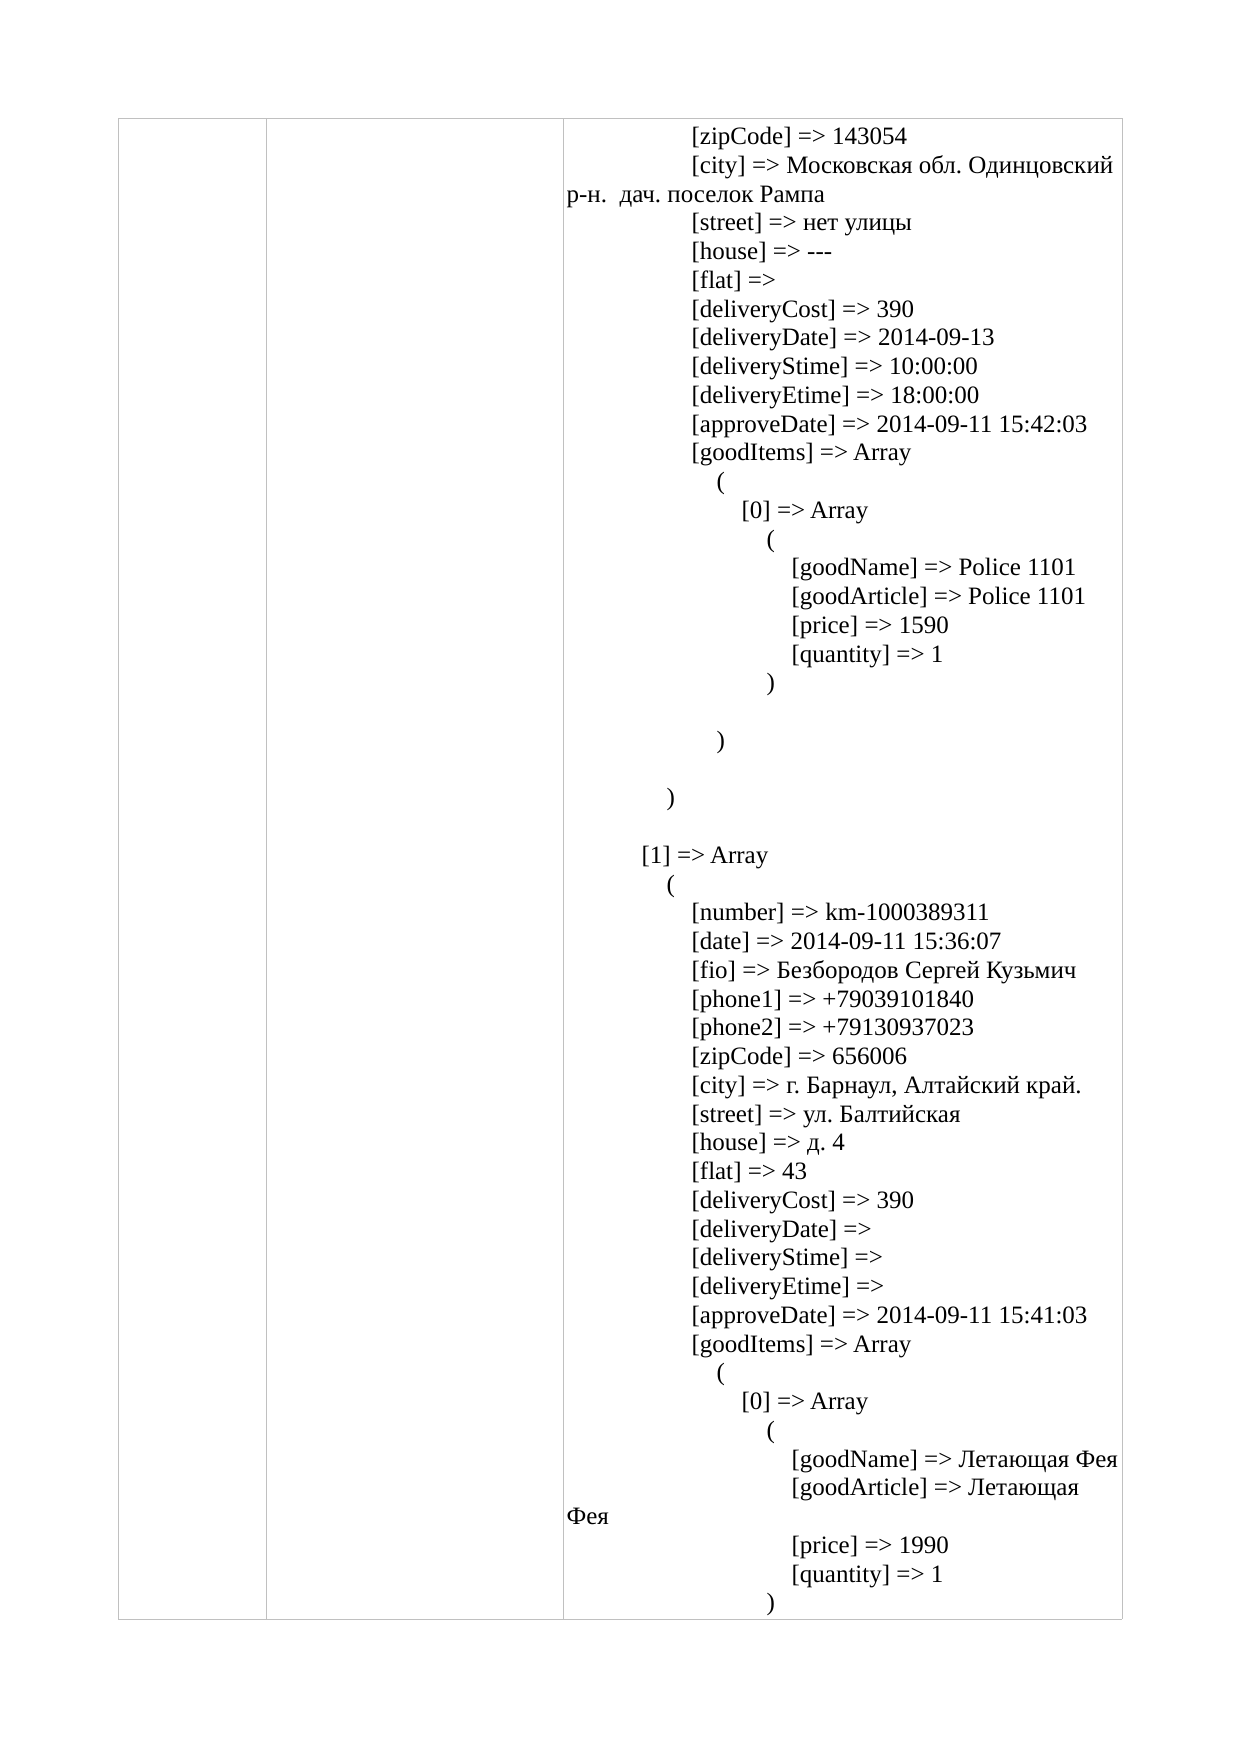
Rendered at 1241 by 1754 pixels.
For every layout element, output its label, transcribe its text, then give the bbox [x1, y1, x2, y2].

table_cell [zipCode] => 143054 [city] => Московская обл. Одинцовский р-н. дач. поселок Рампа [street] => нет улицы [house] => --- [flat] => [deliveryCost] => 390 [deliveryDate] => 2014-09-13 [deliveryStime] => 10:00:00 [deliveryEtime] => 18:00:00 [approveDate] => 2014-09-11 15:42:03 [goodItems] => Array ( [0] => Array ( [goodName] => Police 1101 [goodArticle] => Police 1101 [price] => 1590 [quantity] => 1 ) ) ) [1] => Array ( [number] => km-1000389311 [date] => 2014-09-11 15:36:07 [fio] => Безбородов Сергей Кузьмич [phone1] => +79039101840 [phone2] => +79130937023 [zipCode] => 656006 [city] => г. Барнаул, Алтайский край. [street] => ул. Балтийская [house] => д. 4 [flat] => 43 [deliveryCost] => 390 [deliveryDate] => [deliveryStime] => [deliveryEtime] => [approveDate] => 2014-09-11 15:41:03 [goodItems] => Array ( [0] => Array ( [goodName] => Летающая Фея [goodArticle] => Летающая Фея [price] => 1990 [quantity] => 1 ) [564, 119, 1122, 1619]
table_cell [119, 119, 266, 1619]
table_cell [267, 119, 563, 1619]
